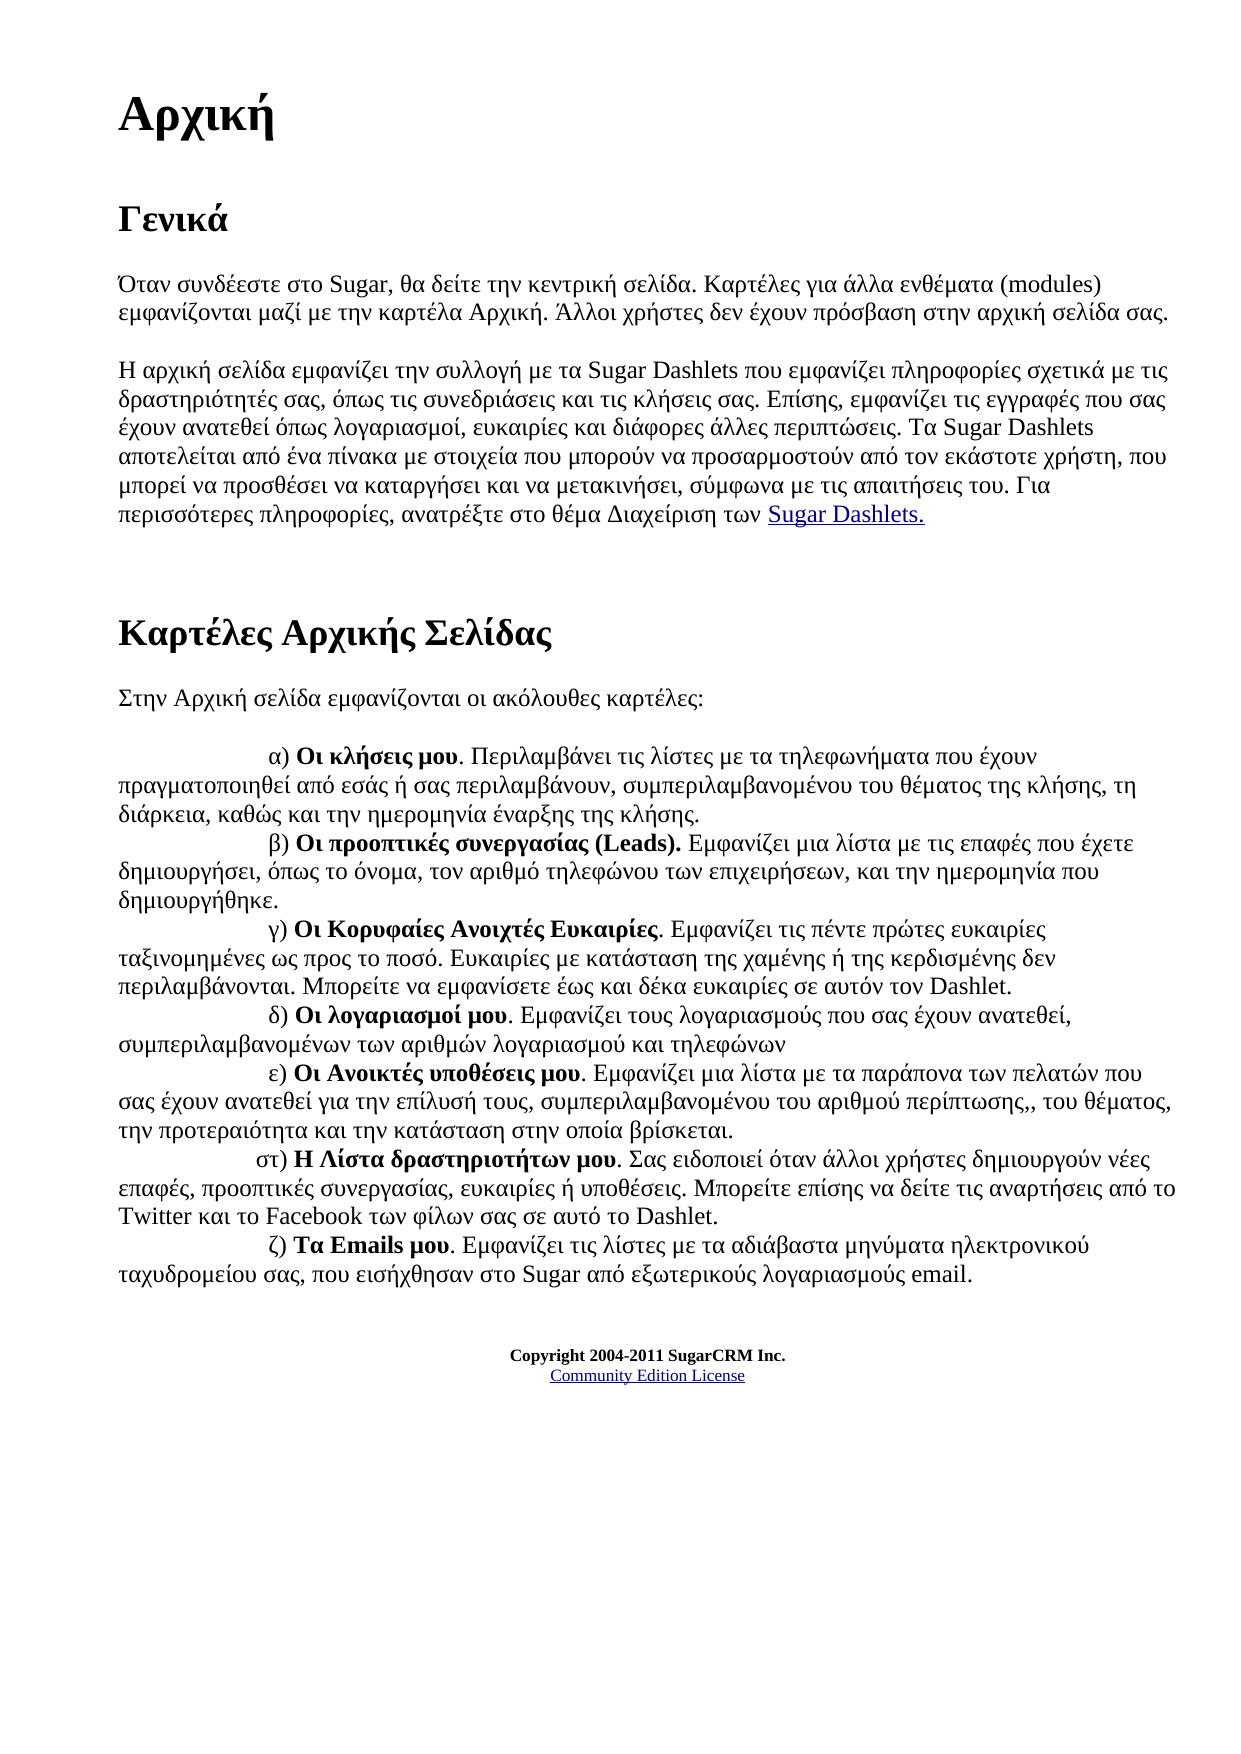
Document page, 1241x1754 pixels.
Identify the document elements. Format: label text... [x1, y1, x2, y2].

text Όταν συνδέεστε στο Sugar, θα δείτε την κεντρική σελίδα. Καρτέλες για άλλα ενθέματα (modules) εμφανίζονται μαζί με την καρτέλα Αρχική. Άλλοι χρήστες δεν έχουν πρόσβαση στην αρχική σελίδα σας. [118, 269, 1181, 355]
text β) Οι προοπτικές συνεργασίας (Leads). Εμφανίζει μια λίστα με τις επαφές που έχετε δημιουργήσει, όπως το όνομα, τον αριθμό τηλεφώνου των επιχειρήσεων, και την ημερομηνία που δημιουργήθηκε. [118, 828, 1181, 914]
text ε) Οι Ανοικτές υποθέσεις μου. Εμφανίζει μια λίστα με τα παράπονα των πελατών που σας έχουν ανατεθεί για την επίλυσή τους, συμπεριλαμβανομένου του αριθμού περίπτωσης,, του θέματος, την προτεραιότητα και την κατάσταση στην οποία βρίσκεται. [118, 1058, 1181, 1144]
text α) Οι κλήσεις μου. Περιλαμβάνει τις λίστες με τα τηλεφωνήματα που έχουν πραγματοποιηθεί από εσάς ή σας περιλαμβάνουν, συμπεριλαμβανομένου του θέματος της κλήσης, τη διάρκεια, καθώς και την ημερομηνία έναρξης της κλήσης. [118, 741, 1181, 828]
subtitle Καρτέλες Αρχικής Σελίδας [118, 611, 1181, 654]
text στ) Η Λίστα δραστηριοτήτων μου. Σας ειδοποιεί όταν άλλοι χρήστες δημιουργούν νέες επαφές, προοπτικές συνεργασίας, ευκαιρίες ή υποθέσεις. Μπορείτε επίσης να δείτε τις αναρτήσεις από το Twitter και το Facebook των φίλων σας σε αυτό το Dashlet. [118, 1144, 1181, 1230]
subtitle Γενικά [118, 196, 1181, 239]
text Η αρχική σελίδα εμφανίζει την συλλογή με τα Sugar Dashlets που εμφανίζει πληροφορίες σχετικά με τις δραστηριότητές σας, όπως τις συνεδριάσεις και τις κλήσεις σας. Επίσης, εμφανίζει τις εγγραφές που σας έχουν ανατεθεί όπως λογαριασμοί, ευκαιρίες και διάφορες άλλες περιπτώσεις. Τα Sugar Dashlets αποτελείται από ένα πίνακα με στοιχεία που μπορούν να προσαρμοστούν από τον εκάστοτε χρήστη, που μπορεί να προσθέσει να καταργήσει και να μετακινήσει, σύμφωνα με τις απαιτήσεις του. Για περισσότερες πληροφορίες, ανατρέξτε στο θέμα Διαχείριση των Sugar Dashlets. [118, 355, 1181, 527]
text γ) Οι Κορυφαίες Ανοιχτές Ευκαιρίες. Εμφανίζει τις πέντε πρώτες ευκαιρίες ταξινομημένες ως προς το ποσό. Ευκαιρίες με κατάσταση της χαμένης ή της κερδισμένης δεν περιλαμβάνονται. Μπορείτε να εμφανίσετε έως και δέκα ευκαιρίες σε αυτόν τον Dashlet. [118, 914, 1181, 1000]
text ζ) Τα Emails μου. Εμφανίζει τις λίστες με τα αδιάβαστα μηνύματα ηλεκτρονικού ταχυδρομείου σας, που εισήχθησαν στο Sugar από εξωτερικούς λογαριασμούς email. [118, 1230, 1181, 1288]
text δ) Οι λογαριασμοί μου. Εμφανίζει τους λογαριασμούς που σας έχουν ανατεθεί, συμπεριλαμβανομένων των αριθμών λογαριασμού και τηλεφώνων [118, 1000, 1181, 1058]
text Στην Αρχική σελίδα εμφανίζονται οι ακόλουθες καρτέλες: [118, 683, 1181, 712]
subtitle Αρχική [118, 84, 1181, 142]
text Copyright 2004-2011 SugarCRM Inc. Community Edition License [118, 1345, 1181, 1385]
